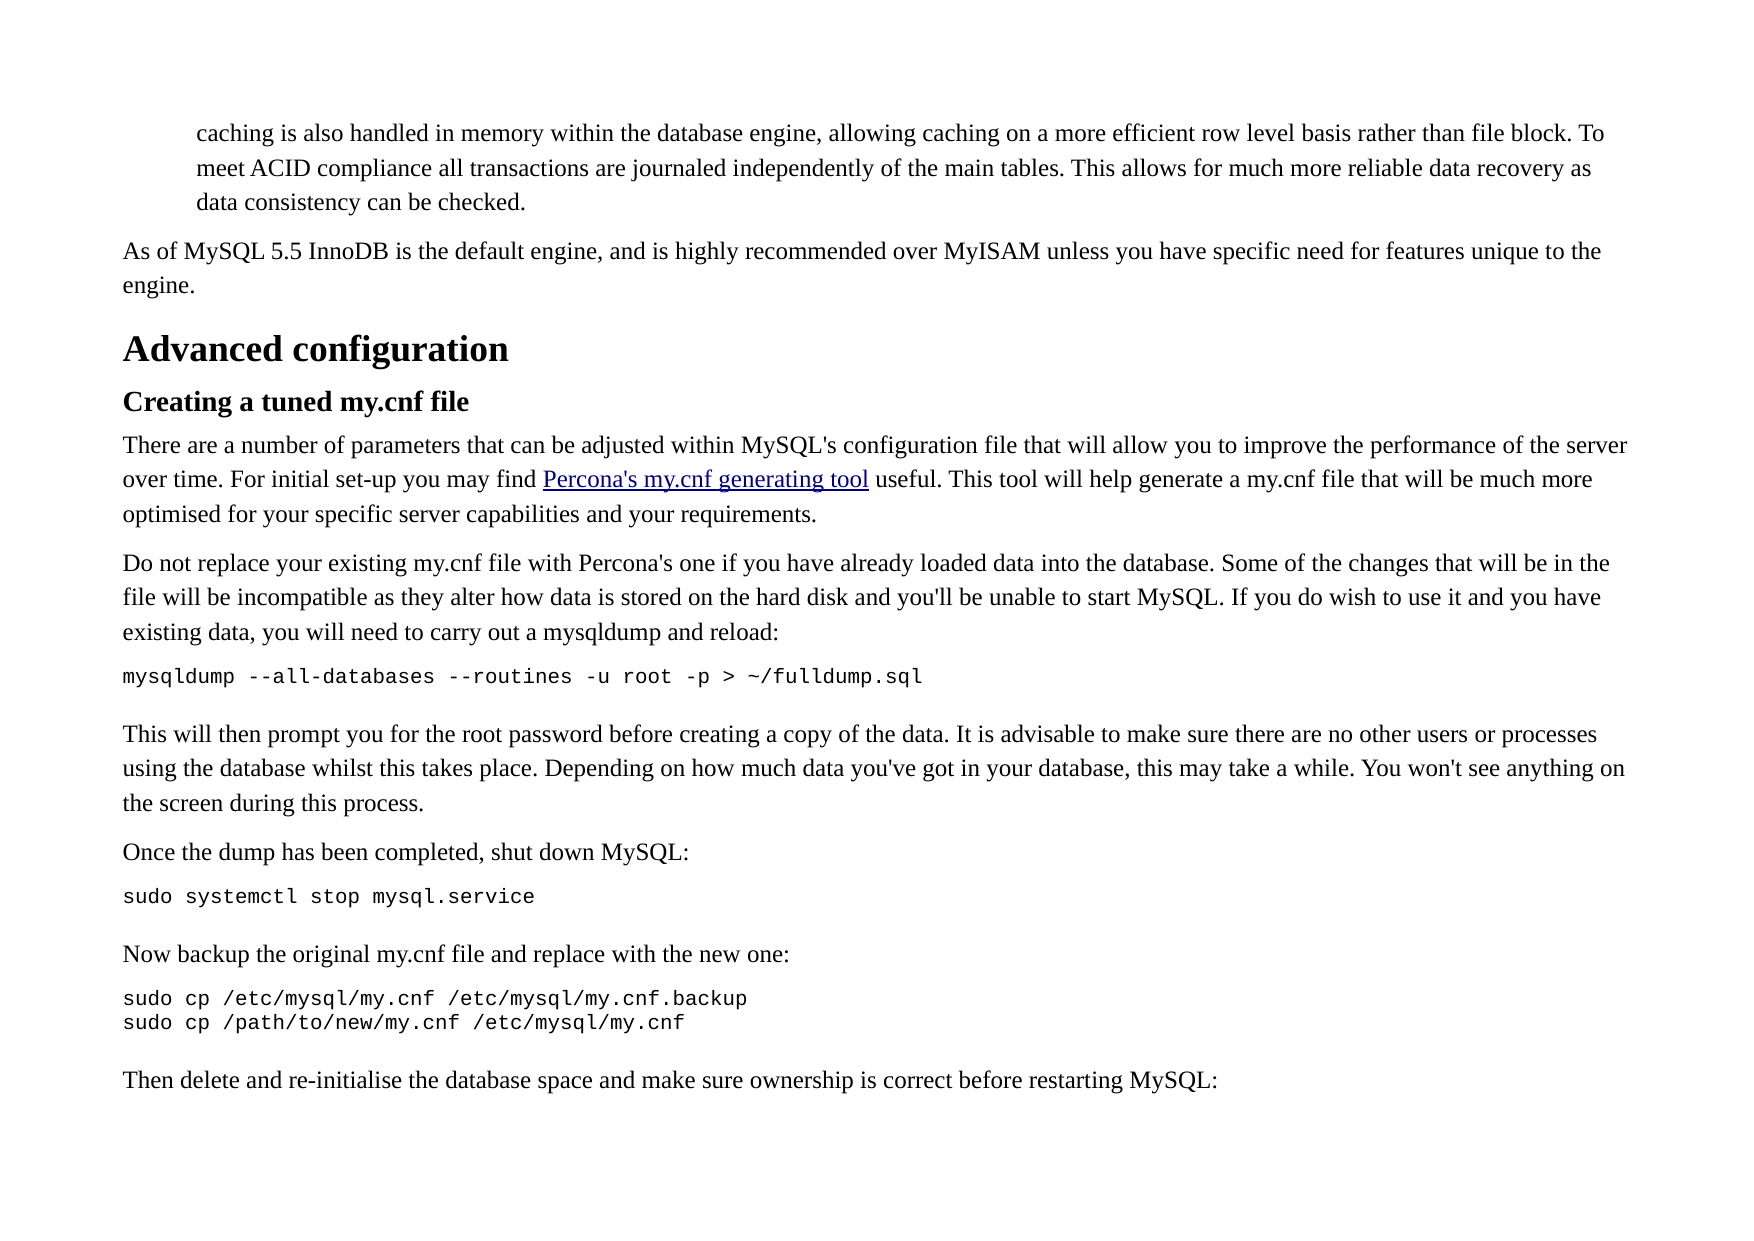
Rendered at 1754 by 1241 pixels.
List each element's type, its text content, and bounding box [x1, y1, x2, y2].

subtitle Advanced configuration [122, 326, 1636, 369]
text Once the dump has been completed, shut down MySQL: [122, 837, 1636, 866]
text Do not replace your existing my.cnf file with Percona's one if you have already loaded data into the database. Some of the changes that will be in the file will be incompatible as they alter how data is stored on the hard disk and you'll be unable to start MySQL. If you do wish to use it and you have existing data, you will need to carry out a mysqldump and reload: [122, 548, 1636, 645]
text As of MySQL 5.5 InnoDB is the default engine, and is highly recommended over MyISAM unless you have specific need for features unique to the engine. [122, 236, 1636, 299]
text sudo cp /path/to/new/my.cnf /etc/mysql/my.cnf [122, 1012, 1636, 1035]
text sudo cp /etc/mysql/my.cnf /etc/mysql/my.cnf.backup [122, 988, 1636, 1012]
subtitle Creating a tuned my.cnf file [122, 384, 1636, 417]
text This will then prompt you for the root password before creating a copy of the data. It is advisable to make sure there are no other users or processes using the database whilst this takes place. Depending on how much data you've got in your database, this may take a while. You won't see anything on the screen during this process. [122, 719, 1636, 817]
list caching is also handled in memory within the database engine, allowing caching on a more efficient row level basis rather than file block. To meet ACID compliance all transactions are journaled independently of the main tables. This allows for much more reliable data recovery as data consistency can be checked. [167, 118, 1636, 216]
text There are a number of parameters that can be adjusted within MySQL's configuration file that will allow you to improve the performance of the server over time. For initial set-up you may find Percona's my.cnf generating tool useful. This tool will help generate a my.cnf file that will be much more optimised for your specific server capabilities and your requirements. [122, 430, 1636, 527]
text mysqldump --all-databases --routines -u root -p > ~/fulldump.sql [122, 666, 1636, 689]
text sudo systemctl stop mysql.service [122, 886, 1636, 909]
text Then delete and re-initialise the database space and make sure ownership is correct before restarting MySQL: [122, 1065, 1636, 1094]
text Now backup the original my.cnf file and replace with the new one: [122, 939, 1636, 968]
